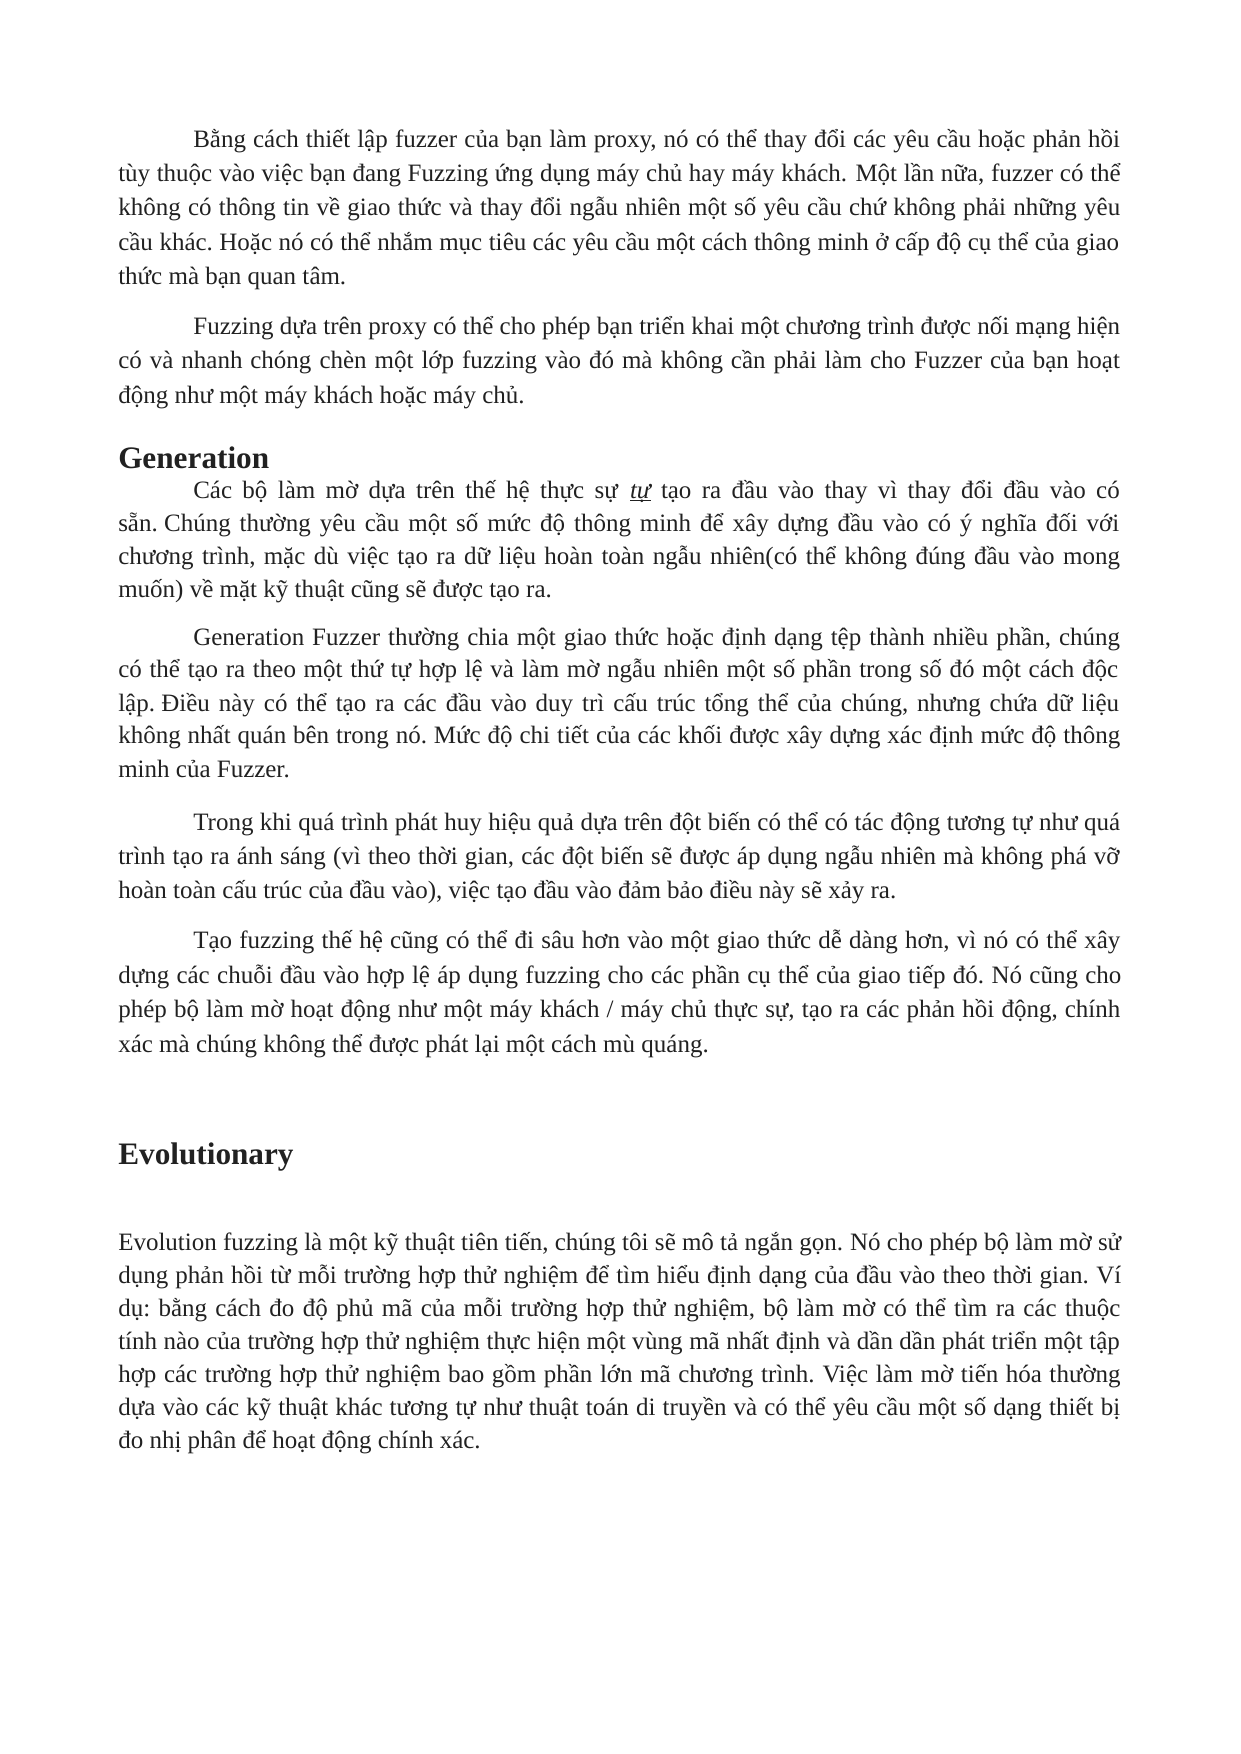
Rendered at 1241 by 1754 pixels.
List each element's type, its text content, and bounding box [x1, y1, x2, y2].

text Bằng cách thiết lập fuzzer của bạn làm proxy, nó có thể thay đổi các yêu cầu hoặc phản hồi tùy thuộc vào việc bạn đang Fuzzing ứng dụng máy chủ hay máy khách. Một lần nữa, fuzzer có thể không có thông tin về giao thức và thay đổi ngẫu nhiên một số yêu cầu chứ không phải những yêu cầu khác. Hoặc nó có thể nhắm mục tiêu các yêu cầu một cách thông minh ở cấp độ cụ thể của giao thức mà bạn quan tâm. [118, 118, 1121, 290]
text Generation Fuzzer thường chia một giao thức hoặc định dạng tệp thành nhiều phần, chúng có thể tạo ra theo một thứ tự hợp lệ và làm mờ ngẫu nhiên một số phần trong số đó một cách độc lập. Điều này có thể tạo ra các đầu vào duy trì cấu trúc tổng thể của chúng, nhưng chứa dữ liệu không nhất quán bên trong nó. Mức độ chi tiết của các khối được xây dựng xác định mức độ thông minh của Fuzzer. [118, 622, 1121, 782]
text Fuzzing dựa trên proxy có thể cho phép bạn triển khai một chương trình được nối mạng hiện có và nhanh chóng chèn một lớp fuzzing vào đó mà không cần phải làm cho Fuzzer của bạn hoạt động như một máy khách hoặc máy chủ. [118, 306, 1121, 409]
subtitle Evolutionary [118, 1135, 1121, 1171]
text Trong khi quá trình phát huy hiệu quả dựa trên đột biến có thể có tác động tương tự như quá trình tạo ra ánh sáng (vì theo thời gian, các đột biến sẽ được áp dụng ngẫu nhiên mà không phá vỡ hoàn toàn cấu trúc của đầu vào), việc tạo đầu vào đảm bảo điều này sẽ xảy ra. [118, 801, 1121, 904]
text Tạo fuzzing thế hệ cũng có thể đi sâu hơn vào một giao thức dễ dàng hơn, vì nó có thể xây dựng các chuỗi đầu vào hợp lệ áp dụng fuzzing cho các phần cụ thể của giao tiếp đó. Nó cũng cho phép bộ làm mờ hoạt động như một máy khách / máy chủ thực sự, tạo ra các phản hồi động, chính xác mà chúng không thể được phát lại một cách mù quáng. [118, 920, 1121, 1057]
text Các bộ làm mờ dựa trên thế hệ thực sự tự tạo ra đầu vào thay vì thay đổi đầu vào có sẵn. Chúng thường yêu cầu một số mức độ thông minh để xây dựng đầu vào có ý nghĩa đối với chương trình, mặc dù việc tạo ra dữ liệu hoàn toàn ngẫu nhiên(có thể không đúng đầu vào mong muốn) về mặt kỹ thuật cũng sẽ được tạo ra. [118, 475, 1121, 603]
subtitle Generation [118, 439, 1121, 475]
text Evolution fuzzing là một kỹ thuật tiên tiến, chúng tôi sẽ mô tả ngắn gọn. Nó cho phép bộ làm mờ sử dụng phản hồi từ mỗi trường hợp thử nghiệm để tìm hiểu định dạng của đầu vào theo thời gian. Ví dụ: bằng cách đo độ phủ mã của mỗi trường hợp thử nghiệm, bộ làm mờ có thể tìm ra các thuộc tính nào của trường hợp thử nghiệm thực hiện một vùng mã nhất định và dần dần phát triển một tập hợp các trường hợp thử nghiệm bao gồm phần lớn mã chương trình. Việc làm mờ tiến hóa thường dựa vào các kỹ thuật khác tương tự như thuật toán di truyền và có thể yêu cầu một số dạng thiết bị đo nhị phân để hoạt động chính xác. [118, 1227, 1121, 1454]
